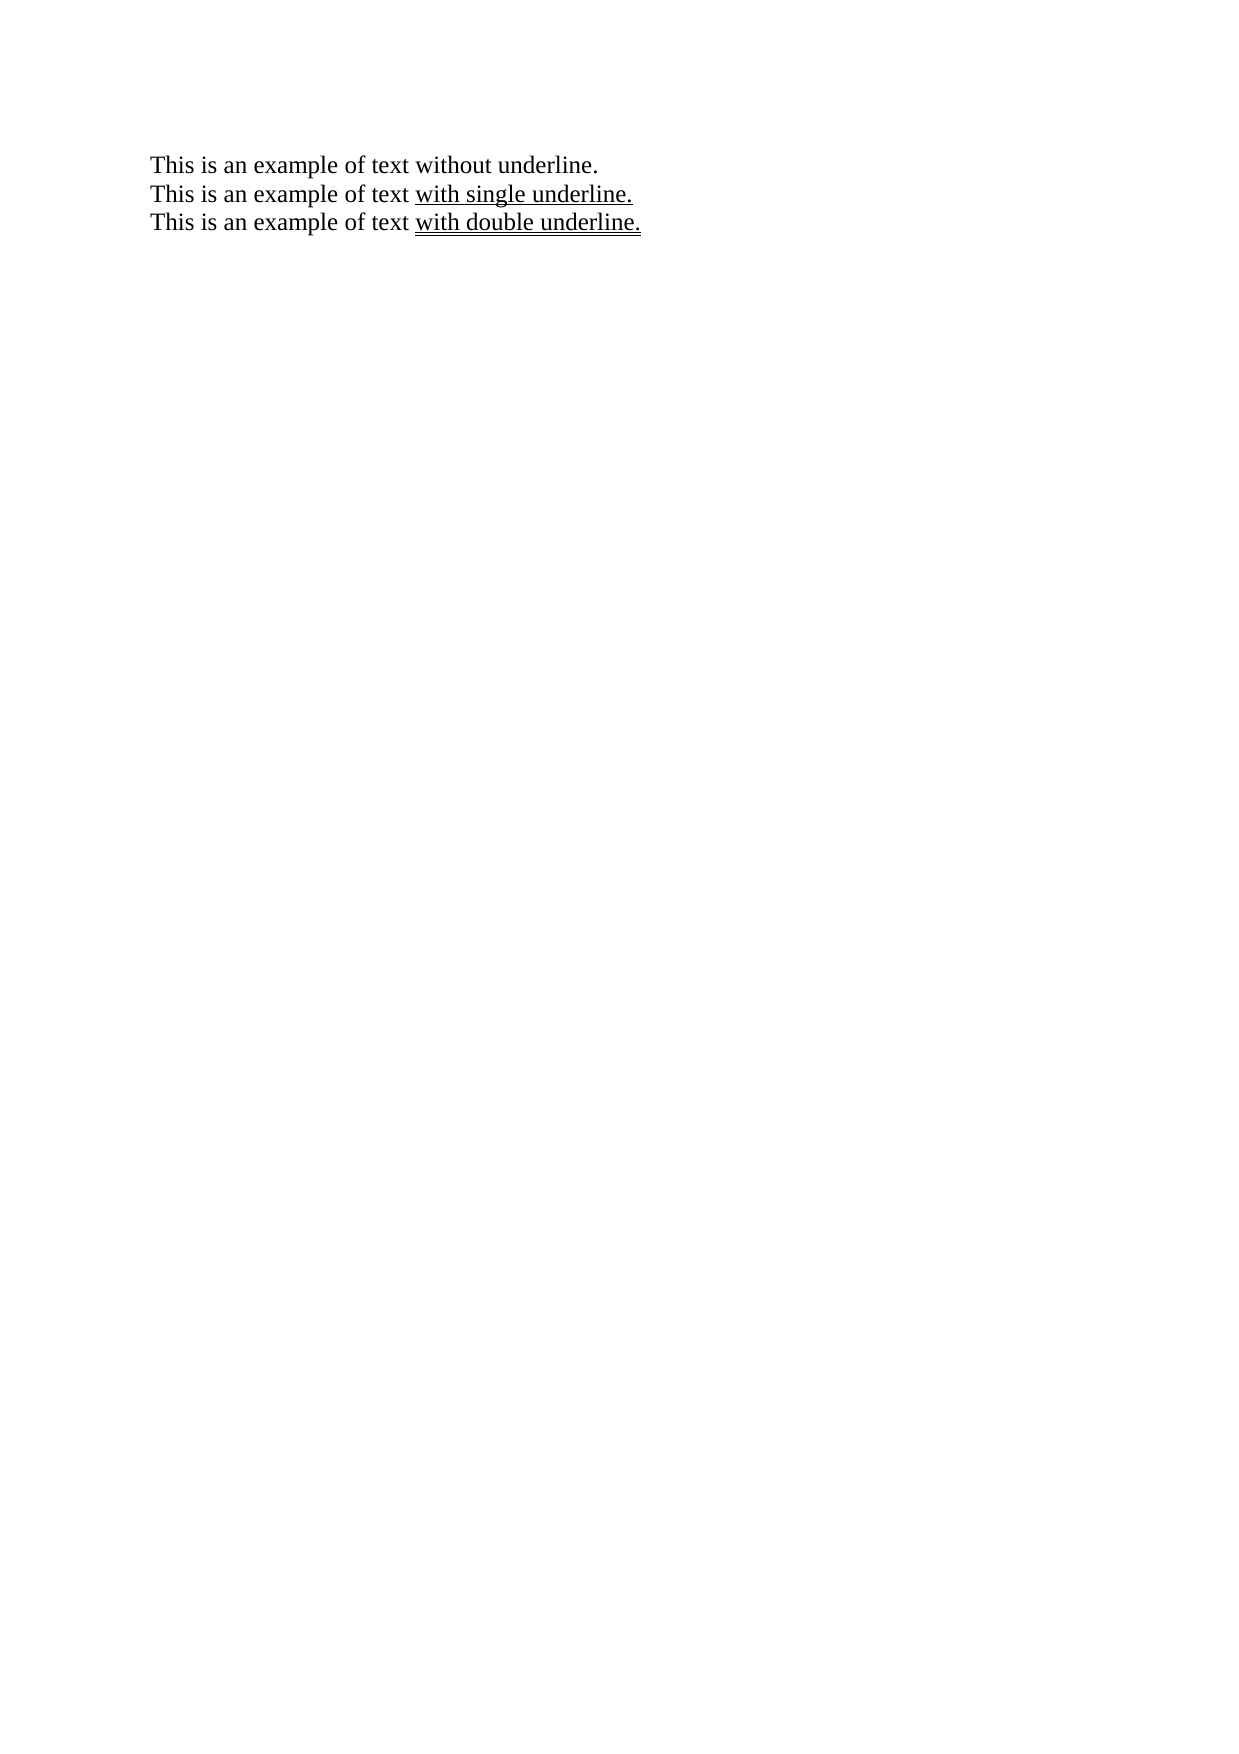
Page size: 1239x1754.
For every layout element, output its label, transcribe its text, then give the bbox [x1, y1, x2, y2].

text This is an example of text with single underline. [150, 179, 1089, 207]
text This is an example of text with double underline. [150, 207, 1089, 236]
text This is an example of text without underline. [150, 150, 1089, 179]
